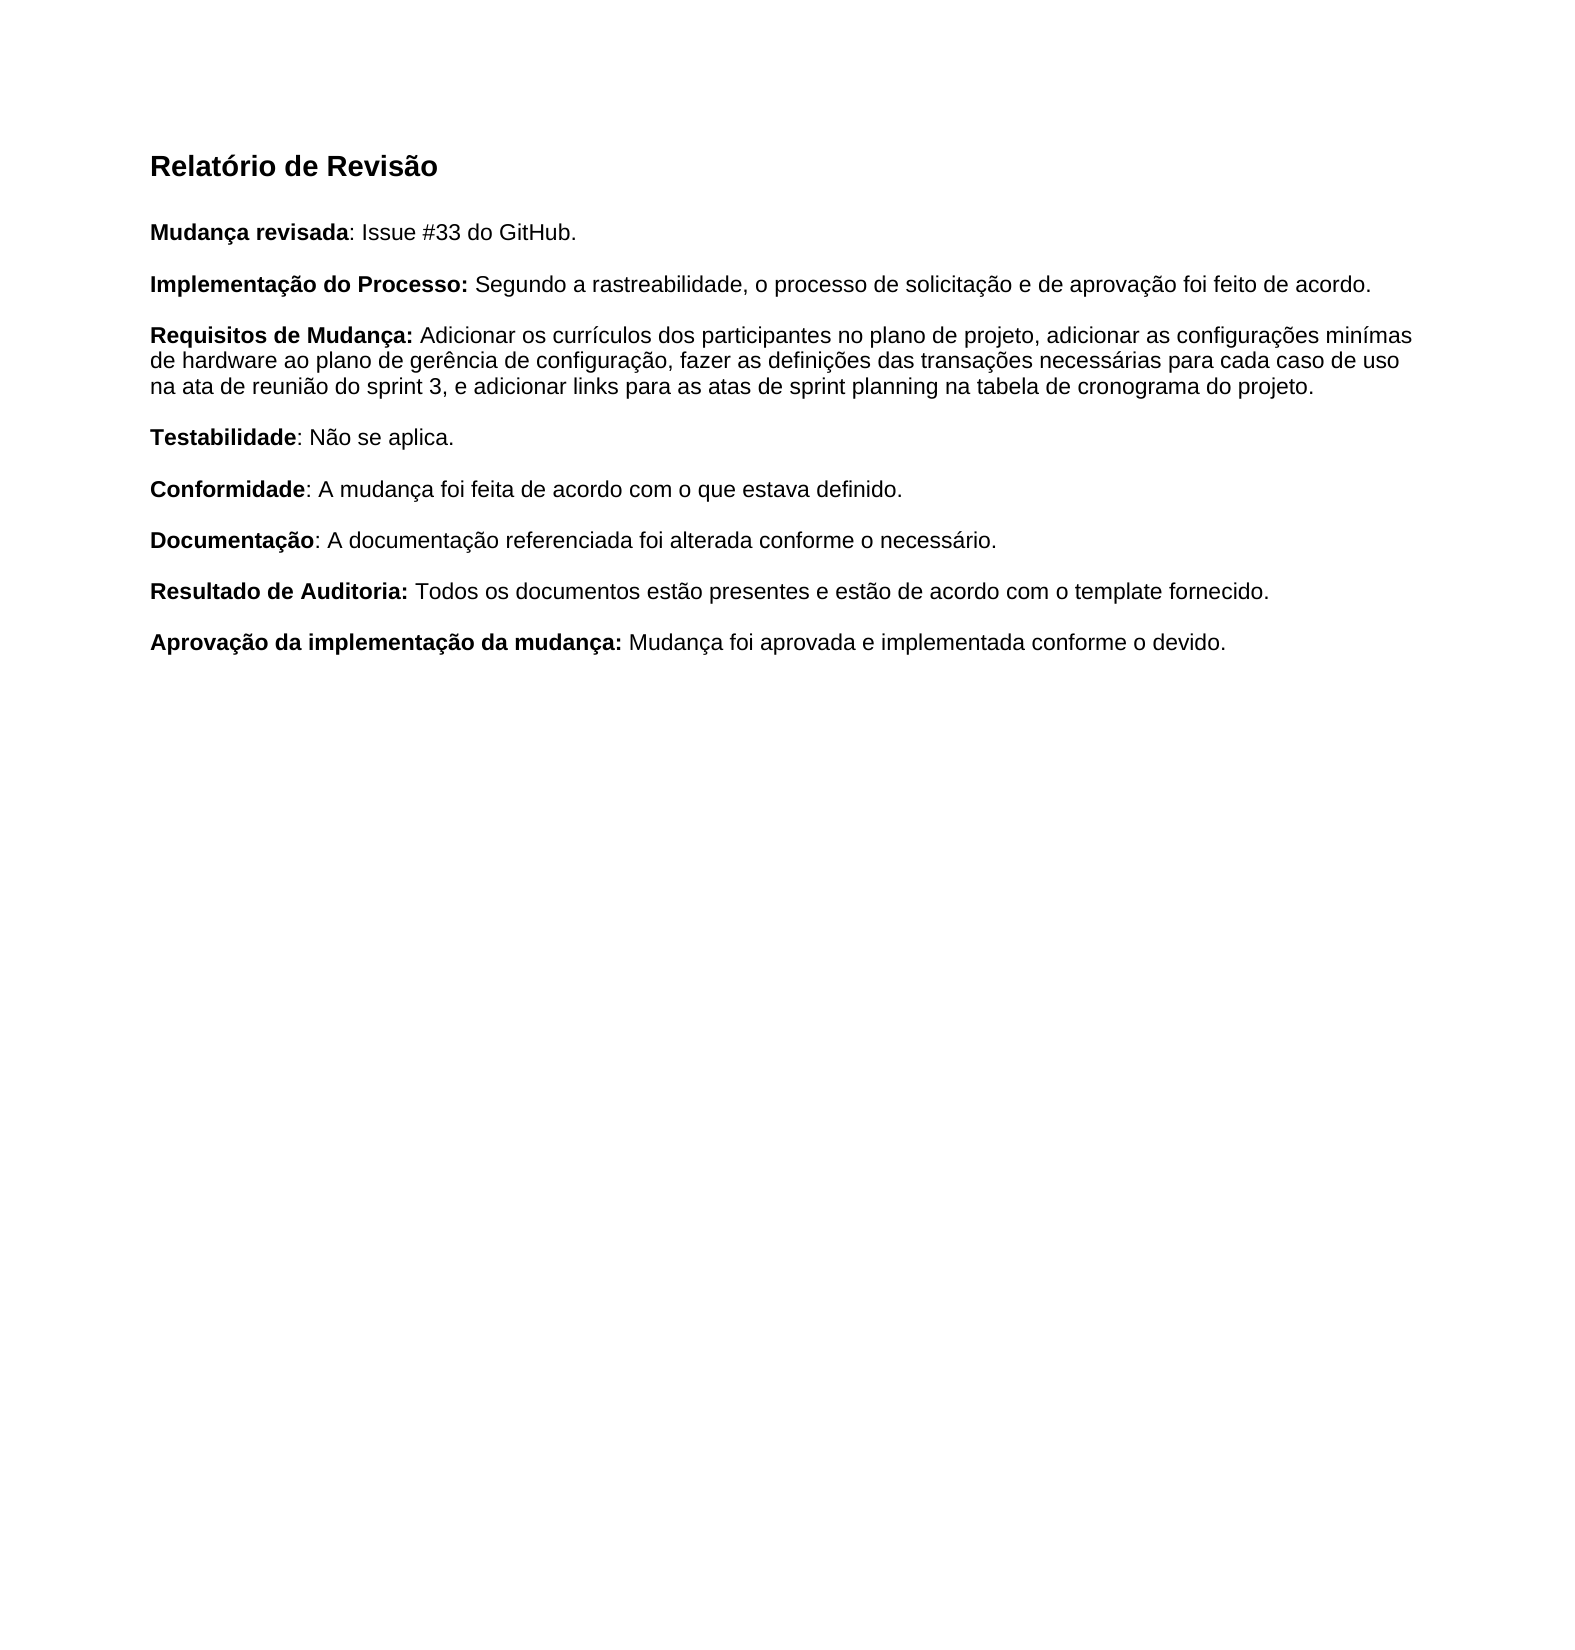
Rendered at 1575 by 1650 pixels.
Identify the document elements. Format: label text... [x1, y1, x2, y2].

text Conformidade: A mudança foi feita de acordo com o que estava definido. [150, 476, 1425, 502]
text Implementação do Processo: Segundo a rastreabilidade, o processo de solicitação e de aprovação foi feito de acordo. [150, 271, 1425, 297]
text Aprovação da implementação da mudança: Mudança foi aprovada e implementada conforme o devido. [150, 630, 1425, 656]
text Relatório de Revisão [150, 150, 1425, 183]
text Testabilidade: Não se aplica. [150, 425, 1425, 451]
text Resultado de Auditoria: Todos os documentos estão presentes e estão de acordo com o template fornecido. [150, 579, 1425, 604]
text Requisitos de Mudança: Adicionar os currículos dos participantes no plano de projeto, adicionar as configurações minímas de hardware ao plano de gerência de configuração, fazer as definições das transações necessárias para cada caso de uso na ata de reunião do sprint 3, e adicionar links para as atas de sprint planning na tabela de cronograma do projeto. [150, 322, 1425, 399]
text Mudança revisada: Issue #33 do GitHub. [150, 220, 1425, 246]
text Documentação: A documentação referenciada foi alterada conforme o necessário. [150, 527, 1425, 553]
